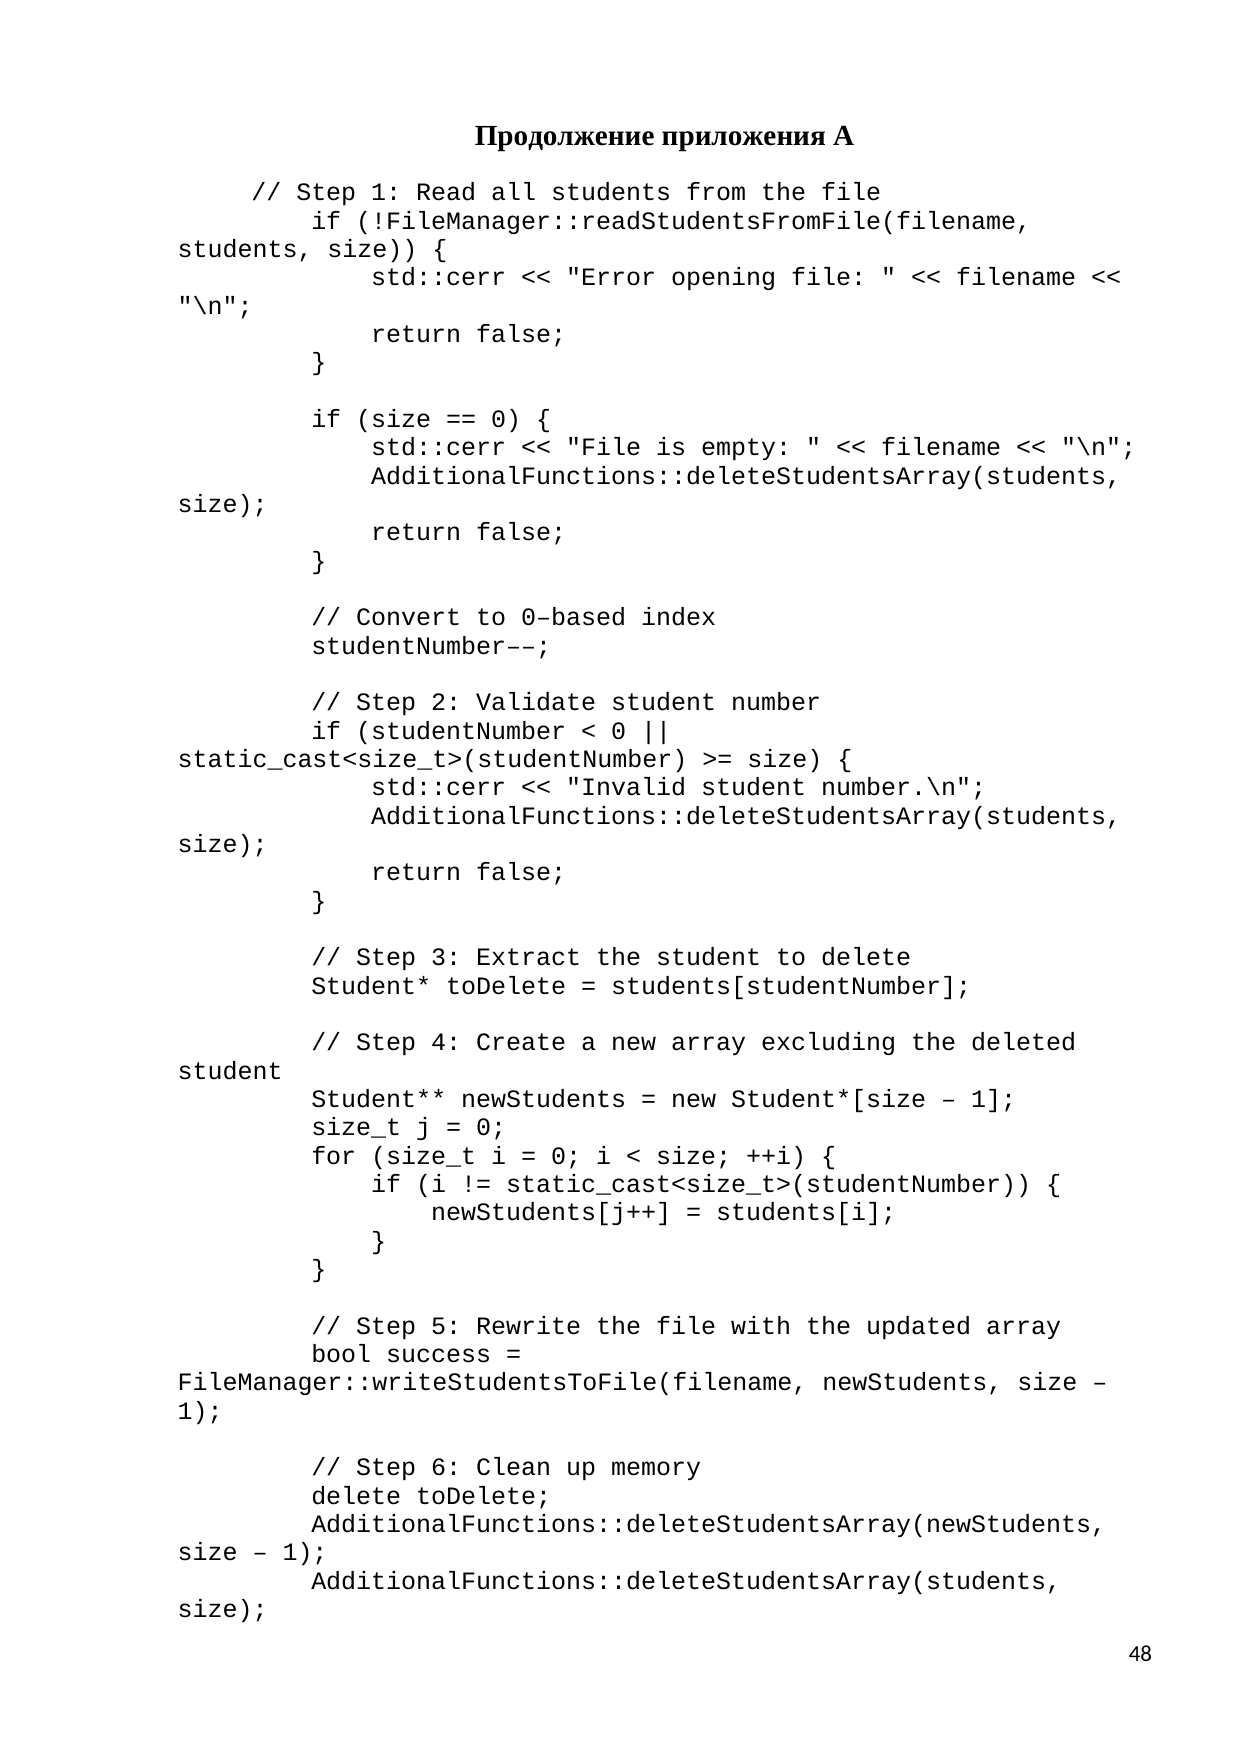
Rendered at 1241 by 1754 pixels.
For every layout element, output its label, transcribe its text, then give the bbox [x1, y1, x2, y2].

text std::cerr << "Invalid student number.\n"; [177, 775, 1152, 803]
text } [177, 888, 1152, 917]
text // Step 4: Create a new array excluding the deleted student [177, 1030, 1152, 1087]
text for (size_t i = 0; i < size; ++i) { [177, 1143, 1152, 1172]
text AdditionalFunctions::deleteStudentsArray(students, size); [177, 463, 1152, 520]
text return false; [177, 520, 1152, 548]
text Продолжение приложения А [177, 118, 1152, 152]
text } [177, 1257, 1152, 1285]
text } [177, 548, 1152, 577]
text // Step 1: Read all students from the file [177, 180, 1152, 208]
text std::cerr << "Error opening file: " << filename << "\n"; [177, 265, 1152, 322]
text } [177, 350, 1152, 378]
text AdditionalFunctions::deleteStudentsArray(students, size); [177, 803, 1152, 860]
text std::cerr << "File is empty: " << filename << "\n"; [177, 435, 1152, 463]
text if (i != static_cast<size_t>(studentNumber)) { [177, 1172, 1152, 1200]
text } [177, 1228, 1152, 1257]
text return false; [177, 322, 1152, 350]
text // Step 2: Validate student number [177, 690, 1152, 718]
text delete toDelete; [177, 1483, 1152, 1512]
text // Step 5: Rewrite the file with the updated array [177, 1313, 1152, 1342]
text // Step 3: Extract the student to delete [177, 945, 1152, 973]
text if (size == 0) { [177, 407, 1152, 435]
text Student** newStudents = new Student*[size – 1]; [177, 1087, 1152, 1115]
text Student* toDelete = students[studentNumber]; [177, 973, 1152, 1002]
text newStudents[j++] = students[i]; [177, 1200, 1152, 1228]
text if (!FileManager::readStudentsFromFile(filename, students, size)) { [177, 208, 1152, 265]
text AdditionalFunctions::deleteStudentsArray(newStudents, size – 1); [177, 1512, 1152, 1568]
text studentNumber––; [177, 633, 1152, 662]
text return false; [177, 860, 1152, 888]
text bool success = FileManager::writeStudentsToFile(filename, newStudents, size – 1); [177, 1342, 1152, 1427]
text // Convert to 0–based index [177, 605, 1152, 633]
text size_t j = 0; [177, 1115, 1152, 1143]
text if (studentNumber < 0 || static_cast<size_t>(studentNumber) >= size) { [177, 718, 1152, 775]
text // Step 6: Clean up memory [177, 1455, 1152, 1483]
text AdditionalFunctions::deleteStudentsArray(students, size); [177, 1568, 1152, 1625]
